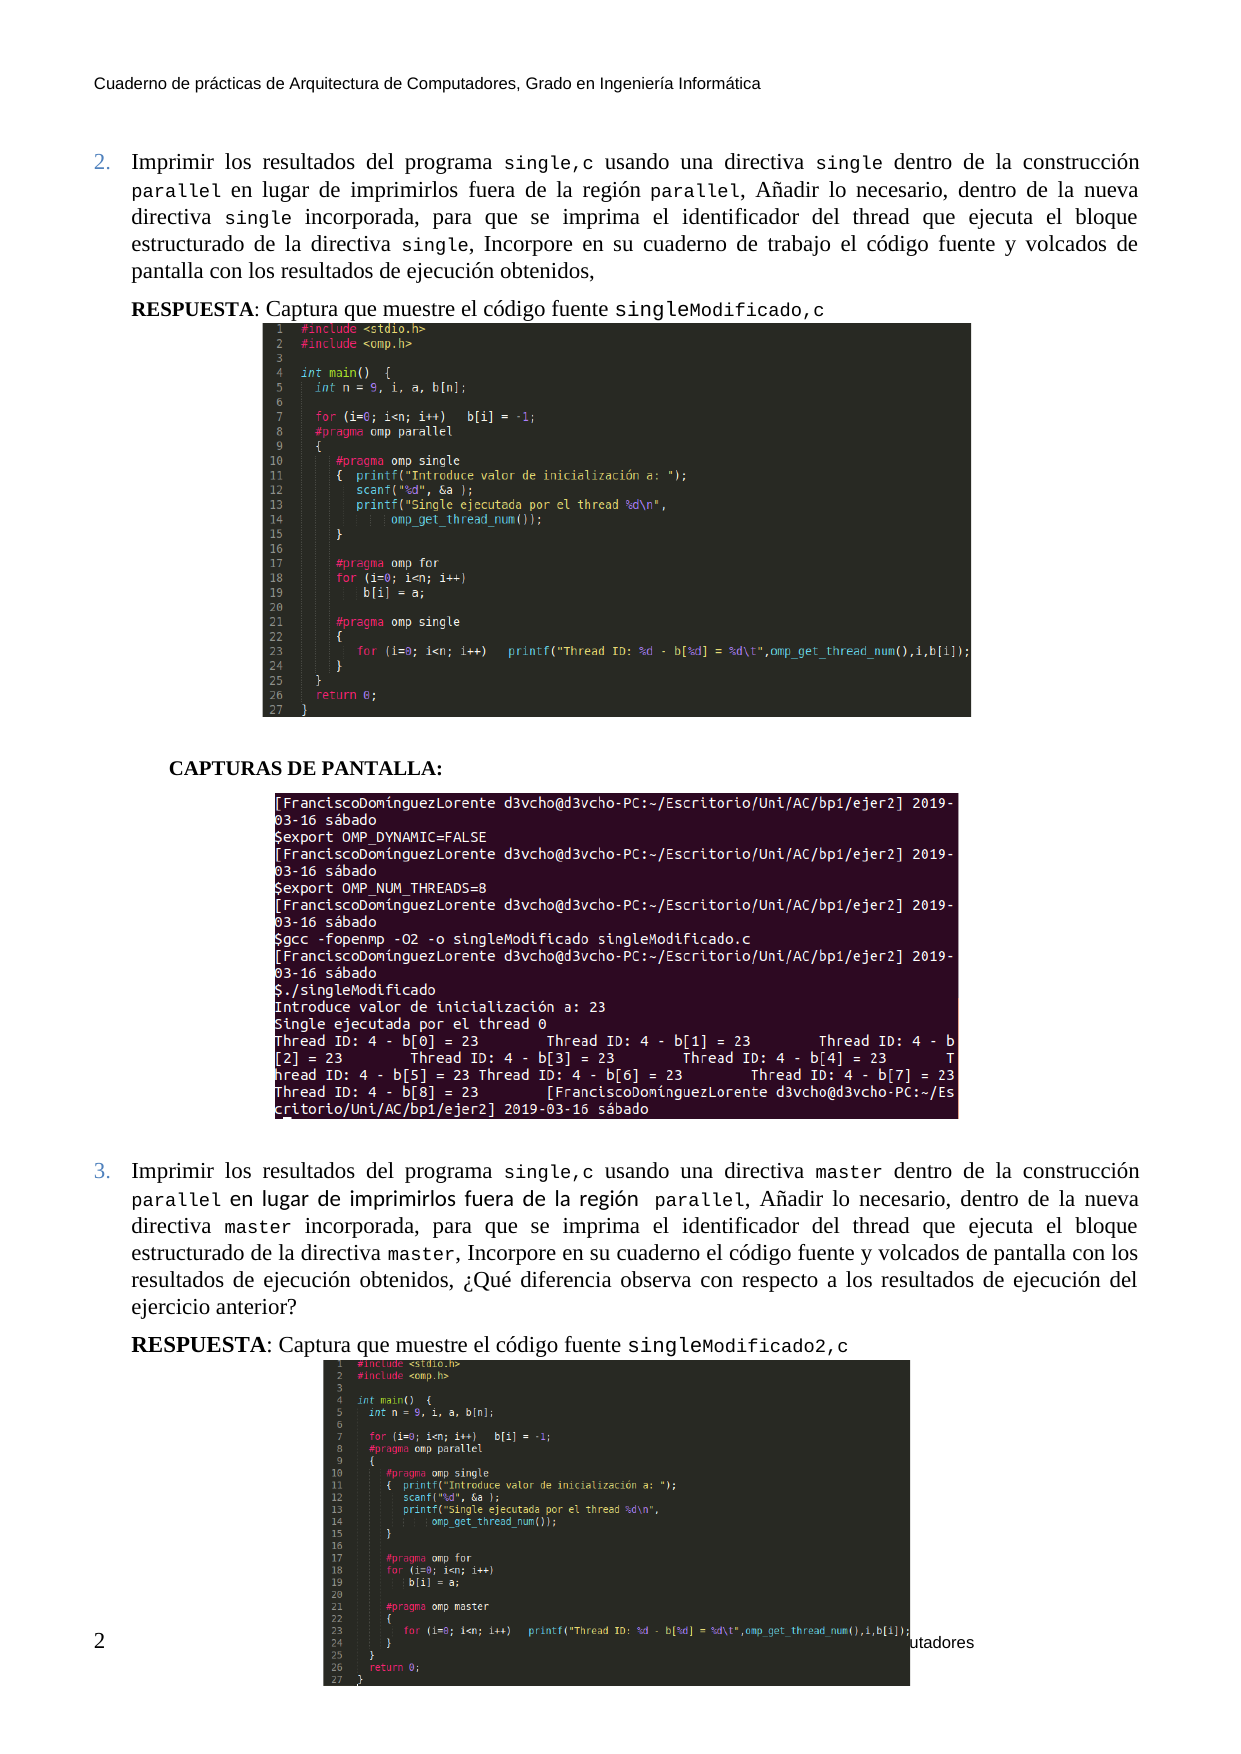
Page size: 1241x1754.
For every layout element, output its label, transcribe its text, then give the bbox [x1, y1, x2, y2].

picture [275, 793, 959, 1119]
list Imprimir los resultados del programa single,c usando una directiva single dentro de la construcción parallel en lugar de imprimirlos fuera de la región parallel, Añadir lo necesario, dentro de la nueva directiva single incorporada, para que se imprima el identificador del thread que ejecuta el bloque estructurado de la directiva single, Incorpore en su cuaderno de trabajo el código fuente y volcados de pantalla con los resultados de ejecución obtenidos, [94, 148, 1140, 283]
text RESPUESTA: Captura que muestre el código fuente singleModificado2,c [131, 1332, 1140, 1359]
text CAPTURAS DE PANTALLA: [169, 756, 1140, 779]
list Imprimir los resultados del programa single,c usando una directiva master dentro de la construcción parallel en lugar de imprimirlos fuera de la región parallel, Añadir lo necesario, dentro de la nueva directiva master incorporada, para que se imprima el identificador del thread que ejecuta el bloque estructurado de la directiva master, Incorpore en su cuaderno el código fuente y volcados de pantalla con los resultados de ejecución obtenidos, ¿Qué diferencia observa con respecto a los resultados de ejecución del ejercicio anterior? [94, 1157, 1140, 1319]
text RESPUESTA: Captura que muestre el código fuente singleModificado,c [131, 296, 1140, 323]
picture [262, 323, 972, 717]
picture [323, 1360, 911, 1686]
